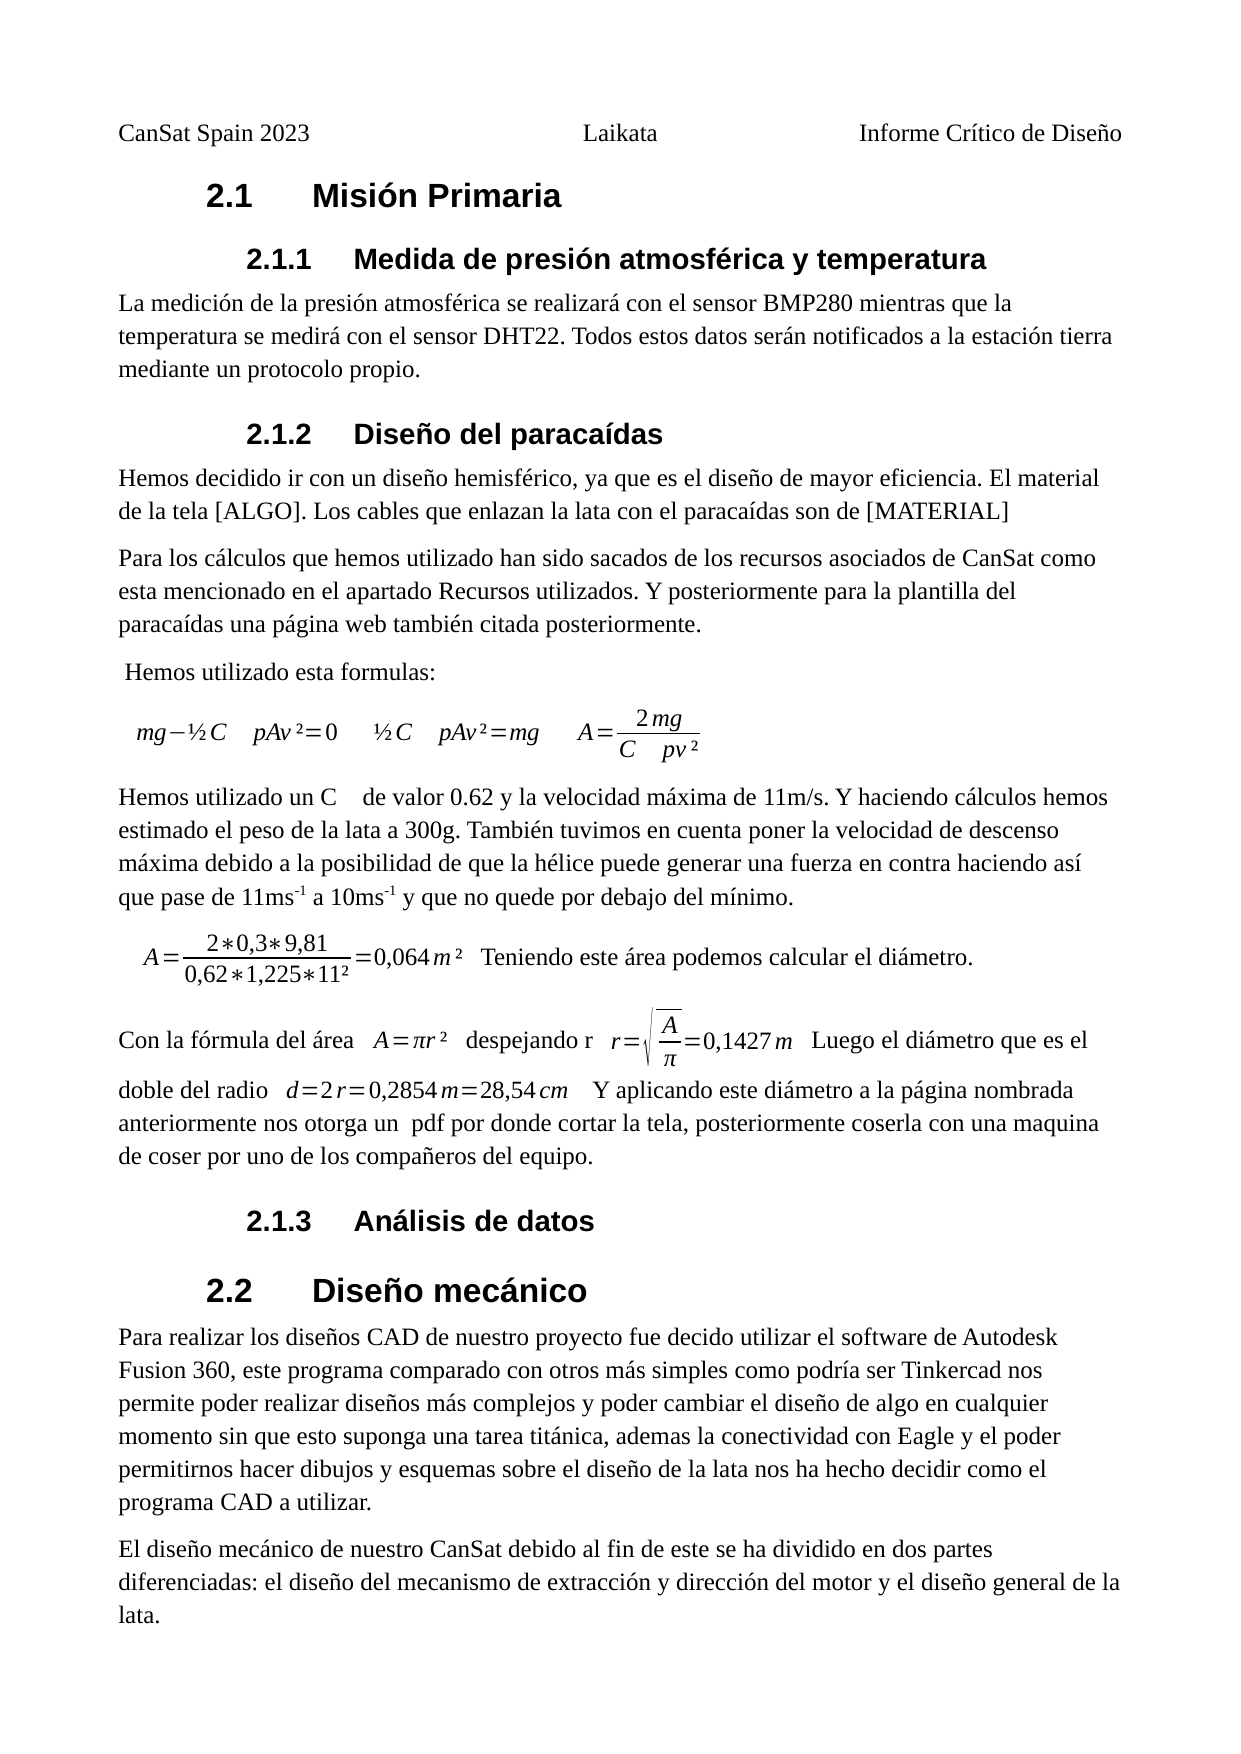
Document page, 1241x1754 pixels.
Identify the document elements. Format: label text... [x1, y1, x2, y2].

subtitle Misión Primaria [197, 176, 1122, 215]
text Hemos utilizado un C🇩 de valor 0.62 y la velocidad máxima de 11m/s. Y haciendo cálculos hemos estimado el peso de la lata a 300g. También tuvimos en cuenta poner la velocidad de descenso máxima debido a la posibilidad de que la hélice puede generar una fuerza en contra haciendo así que pase de 11ms-1 a 10ms-1 y que no quede por debajo del mínimo. [118, 782, 1122, 910]
subtitle Diseño mecánico [197, 1271, 1122, 1309]
text Teniendo este área podemos calcular el diámetro. [118, 929, 1122, 988]
text Para realizar los diseños CAD de nuestro proyecto fue decido utilizar el software de Autodesk Fusion 360, este programa comparado con otros más simples como podría ser Tinkercad nos permite poder realizar diseños más complejos y poder cambiar el diseño de algo en cualquier momento sin que esto suponga una tarea titánica, ademas la conectividad con Eagle y el poder permitirnos hacer dibujos y esquemas sobre el diseño de la lata nos ha hecho decidir como el programa CAD a utilizar. [118, 1322, 1122, 1516]
subtitle Análisis de datos [238, 1203, 1122, 1237]
text El diseño mecánico de nuestro CanSat debido al fin de este se ha dividido en dos partes diferenciadas: el diseño del mecanismo de extracción y dirección del motor y el diseño general de la lata. [118, 1534, 1122, 1629]
subtitle Diseño del paracaídas [238, 417, 1122, 450]
text Hemos decidido ir con un diseño hemisférico, ya que es el diseño de mayor eficiencia. El material de la tela [ALGO]. Los cables que enlazan la lata con el paracaídas son de [MATERIAL] [118, 463, 1122, 524]
subtitle Medida de presión atmosférica y temperatura [238, 242, 1122, 276]
text Hemos utilizado esta formulas: [118, 657, 1122, 686]
text Con la fórmula del áreadespejando rLuego el diámetro que es el doble del radio Y aplicando este diámetro a la página nombrada anteriormente nos otorga un pdf por donde cortar la tela, posteriormente coserla con una maquina de coser por uno de los compañeros del equipo. [118, 1007, 1122, 1170]
text La medición de la presión atmosférica se realizará con el sensor BMP280 mientras que la temperatura se medirá con el sensor DHT22. Todos estos datos serán notificados a la estación tierra mediante un protocolo propio. [118, 288, 1122, 383]
text Para los cálculos que hemos utilizado han sido sacados de los recursos asociados de CanSat como esta mencionado en el apartado Recursos utilizados. Y posteriormente para la plantilla del paracaídas una página web también citada posteriormente. [118, 543, 1122, 638]
